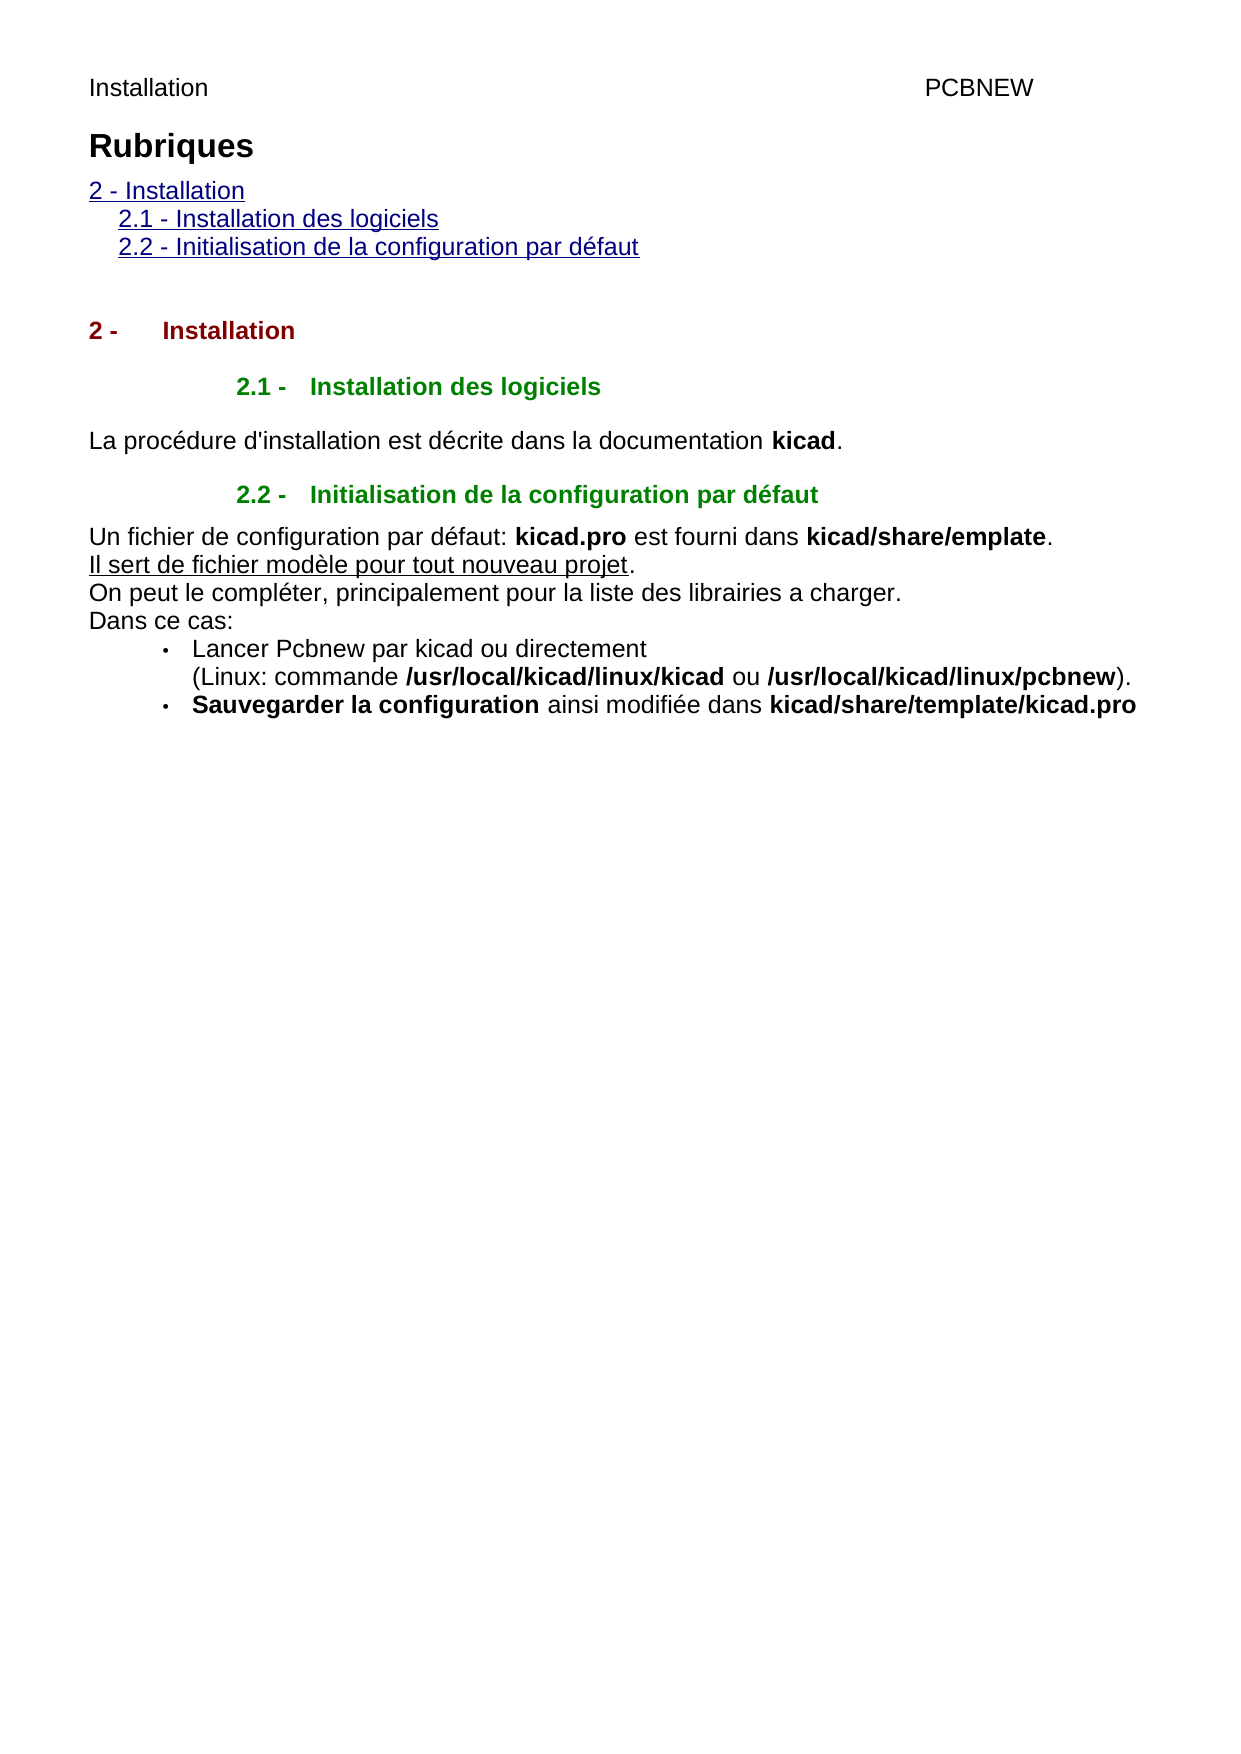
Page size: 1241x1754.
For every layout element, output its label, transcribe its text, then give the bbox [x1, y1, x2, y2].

text 2.1 - Installation des logiciels [118, 205, 1152, 233]
text Dans ce cas: [88, 607, 1152, 634]
list Lancer Pcbnew par kicad ou directement (Linux: commande /usr/local/kicad/linux/kicad ou /usr/local/kicad/linux/pcbnew). [162, 634, 1152, 691]
subtitle Rubriques [88, 127, 1152, 164]
text Il sert de fichier modèle pour tout nouveau projet. [88, 551, 1152, 578]
subtitle Installation [88, 317, 1152, 345]
text 2 - Installation [88, 177, 1152, 205]
text On peut le compléter, principalement pour la liste des librairies a charger. [88, 578, 1152, 607]
subtitle Initialisation de la configuration par défaut [162, 481, 1152, 508]
subtitle Installation des logiciels [162, 373, 1152, 401]
list Sauvegarder la configuration ainsi modifiée dans kicad/share/template/kicad.pro [162, 691, 1152, 719]
text La procédure d'installation est décrite dans la documentation kicad. [88, 427, 1152, 455]
text Un fichier de configuration par défaut: kicad.pro est fourni dans kicad/share/emplate. [88, 522, 1152, 551]
text 2.2 - Initialisation de la configuration par défaut [118, 233, 1152, 261]
